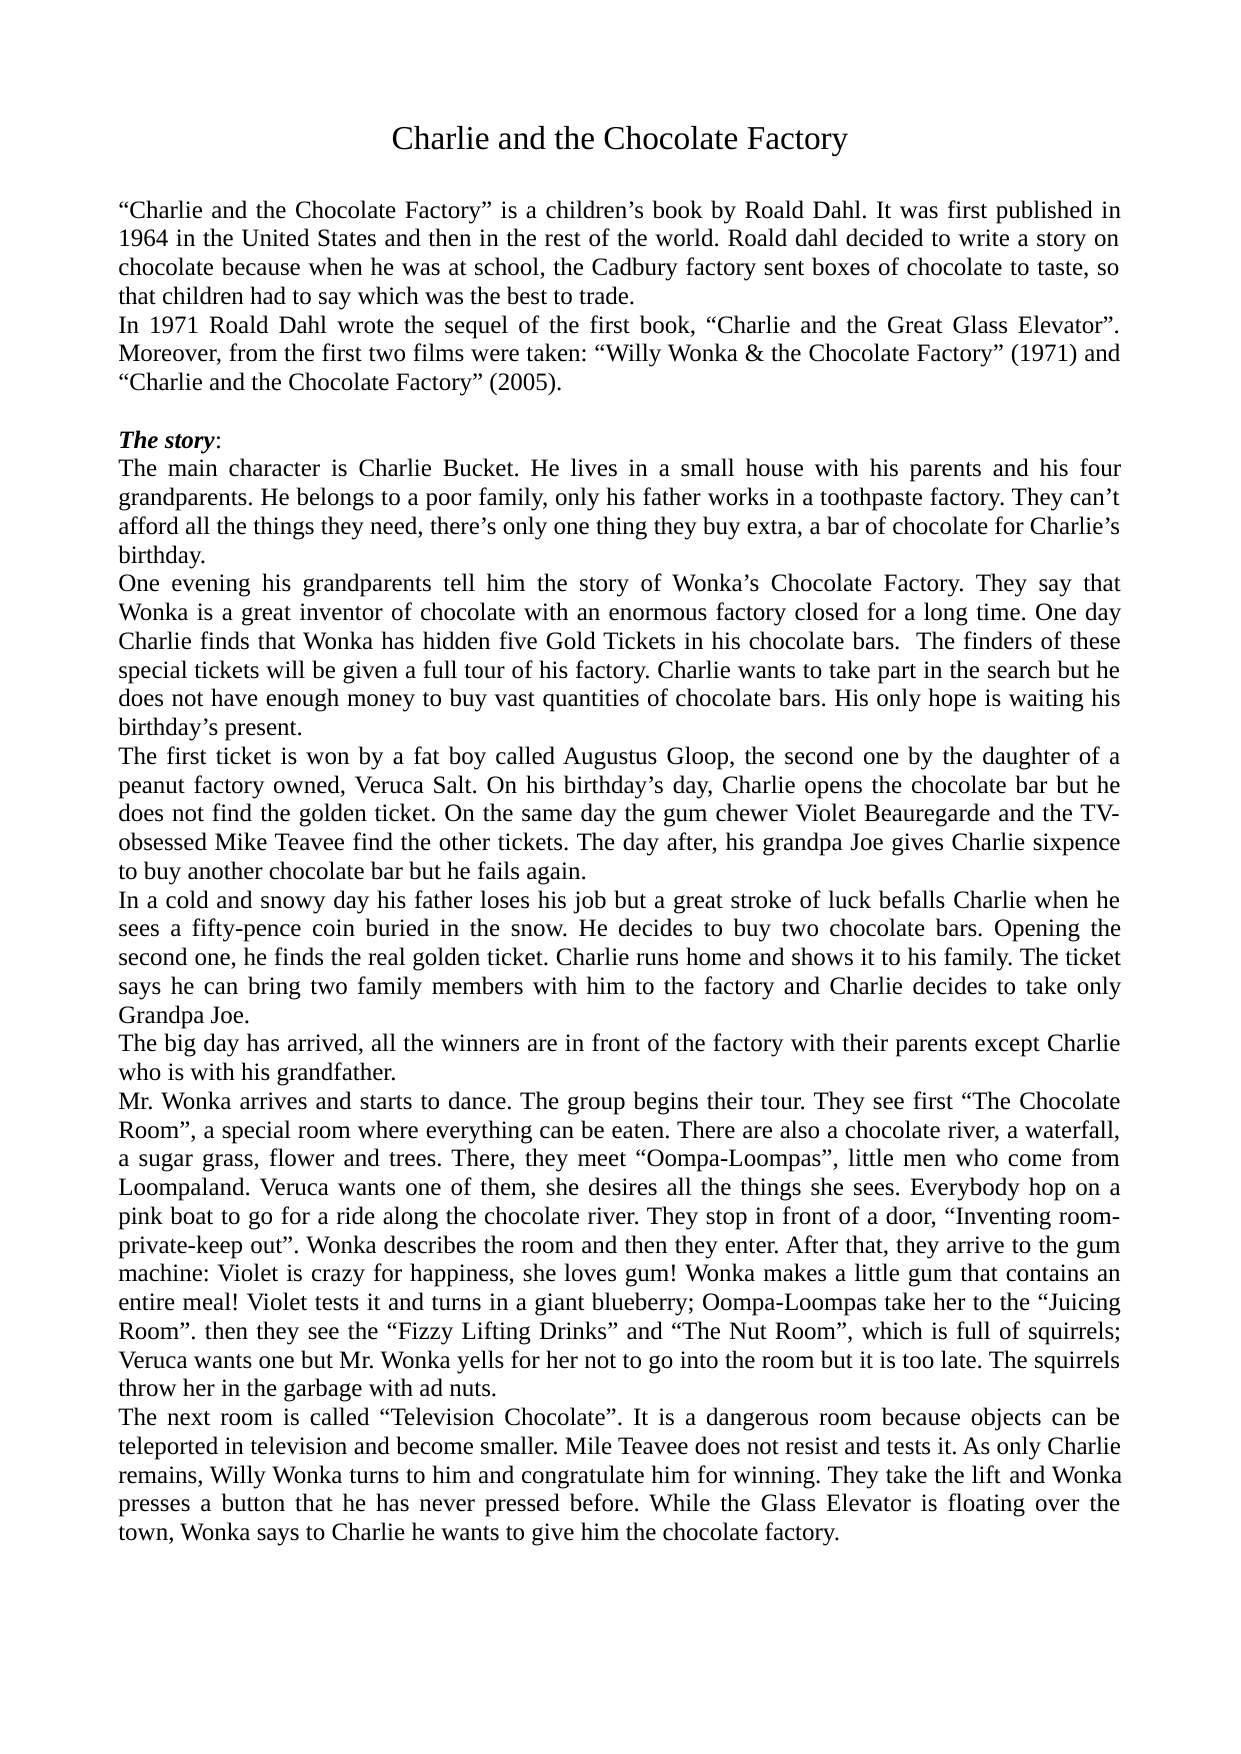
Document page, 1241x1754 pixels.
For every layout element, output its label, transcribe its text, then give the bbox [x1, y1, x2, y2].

text The first ticket is won by a fat boy called Augustus Gloop, the second one by the daughter of a peanut factory owned, Veruca Salt. On his birthday’s day, Charlie opens the chocolate bar but he does not find the golden ticket. On the same day the gum chewer Violet Beauregarde and the TV-obsessed Mike Teavee find the other tickets. The day after, his grandpa Joe gives Charlie sixpence to buy another chocolate bar but he fails again. [118, 741, 1122, 885]
text “Charlie and the Chocolate Factory” is a children’s book by Roald Dahl. It was first published in 1964 in the United States and then in the rest of the world. Roald dahl decided to write a story on chocolate because when he was at school, the Cadbury factory sent boxes of chocolate to taste, so that children had to say which was the best to trade. [118, 195, 1122, 310]
text One evening his grandparents tell him the story of Wonka’s Chocolate Factory. They say that Wonka is a great inventor of chocolate with an enormous factory closed for a long time. One day Charlie finds that Wonka has hidden five Gold Tickets in his chocolate bars. The finders of these special tickets will be given a full tour of his factory. Charlie wants to take part in the search but he does not have enough money to buy vast quantities of chocolate bars. His only hope is waiting his birthday’s present. [118, 568, 1122, 741]
text The story: [118, 425, 1122, 453]
text The next room is called “Television Chocolate”. It is a dangerous room because objects can be teleported in television and become smaller. Mile Teavee does not resist and tests it. As only Charlie remains, Willy Wonka turns to him and congratulate him for winning. They take the lift and Wonka presses a button that he has never pressed before. While the Glass Elevator is floating over the town, Wonka says to Charlie he wants to give him the chocolate factory. [118, 1402, 1122, 1546]
text The big day has arrived, all the winners are in front of the factory with their parents except Charlie who is with his grandfather. [118, 1028, 1122, 1086]
text The main character is Charlie Bucket. He lives in a small house with his parents and his four grandparents. He belongs to a poor family, only his father works in a toothpaste factory. They can’t afford all the things they need, there’s only one thing they buy extra, a bar of chocolate for Charlie’s birthday. [118, 453, 1122, 568]
text In a cold and snowy day his father loses his job but a great stroke of luck befalls Charlie when he sees a fifty-pence coin buried in the snow. He decides to buy two chocolate bars. Opening the second one, he finds the real golden ticket. Charlie runs home and shows it to his family. The ticket says he can bring two family members with him to the factory and Charlie decides to take only Grandpa Joe. [118, 885, 1122, 1028]
text Mr. Wonka arrives and starts to dance. The group begins their tour. They see first “The Chocolate Room”, a special room where everything can be eaten. There are also a chocolate river, a waterfall, a sugar grass, flower and trees. There, they meet “Oompa-Loompas”, little men who come from Loompaland. Veruca wants one of them, she desires all the things she sees. Everybody hop on a pink boat to go for a ride along the chocolate river. They stop in front of a door, “Inventing room-private-keep out”. Wonka describes the room and then they enter. After that, they arrive to the gum machine: Violet is crazy for happiness, she loves gum! Wonka makes a little gum that contains an entire meal! Violet tests it and turns in a giant blueberry; Oompa-Loompas take her to the “Juicing Room”. then they see the “Fizzy Lifting Drinks” and “The Nut Room”, which is full of squirrels; Veruca wants one but Mr. Wonka yells for her not to go into the room but it is too late. The squirrels throw her in the garbage with ad nuts. [118, 1086, 1122, 1402]
text Charlie and the Chocolate Factory [118, 118, 1122, 156]
text In 1971 Roald Dahl wrote the sequel of the first book, “Charlie and the Great Glass Elevator”. Moreover, from the first two films were taken: “Willy Wonka & the Chocolate Factory” (1971) and “Charlie and the Chocolate Factory” (2005). [118, 310, 1122, 396]
